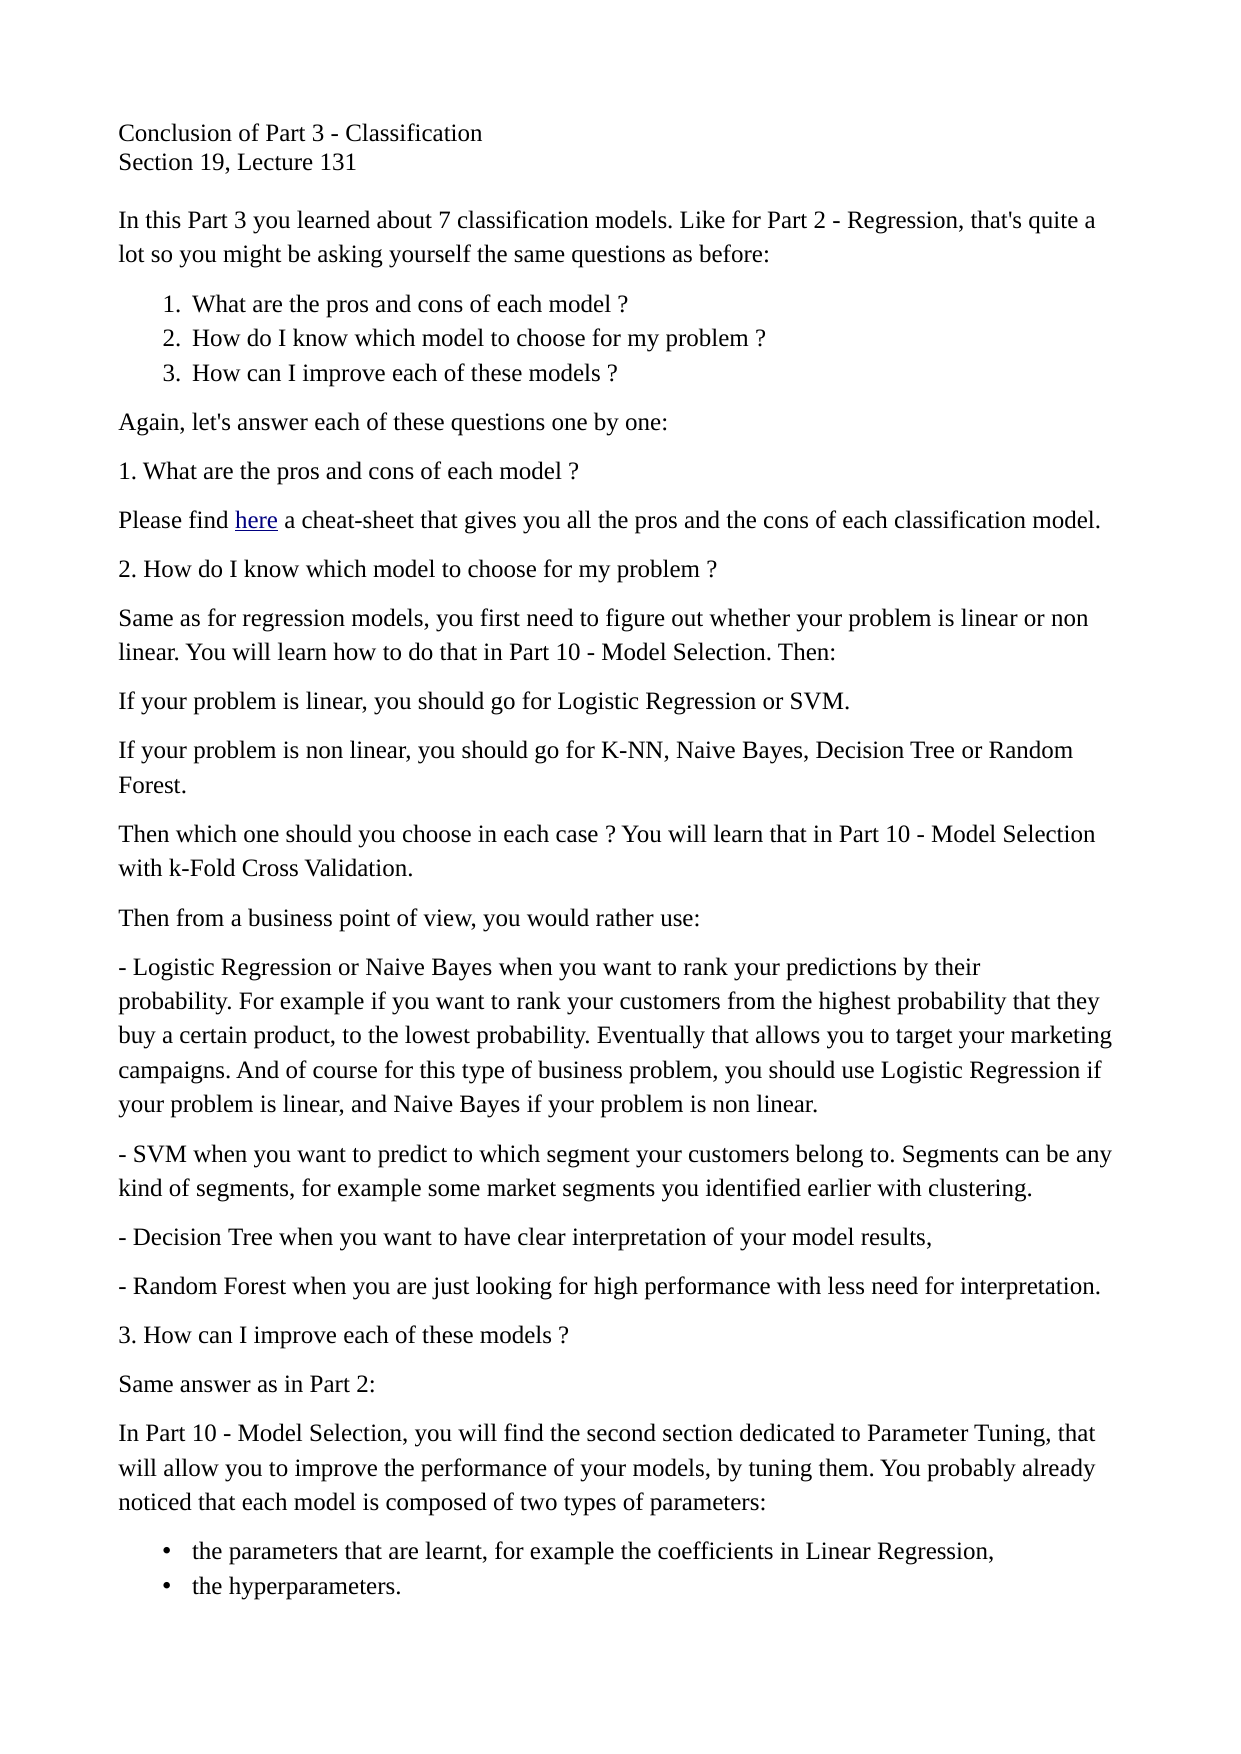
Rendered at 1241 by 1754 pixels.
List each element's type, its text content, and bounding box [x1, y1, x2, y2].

text Again, let's answer each of these questions one by one: [118, 407, 1122, 435]
list How do I know which model to choose for my problem ? [162, 323, 1122, 352]
text 2. How do I know which model to choose for my problem ? [118, 554, 1122, 583]
text Same as for regression models, you first need to figure out whether your problem is linear or non linear. You will learn how to do that in Part 10 - Model Selection. Then: [118, 603, 1122, 666]
text Then from a business point of view, you would rather use: [118, 903, 1122, 931]
text - Logistic Regression or Naive Bayes when you want to rank your predictions by their probability. For example if you want to rank your customers from the highest probability that they buy a certain product, to the lowest probability. Eventually that allows you to target your marketing campaigns. And of course for this type of business problem, you should use Logistic Regression if your problem is linear, and Naive Bayes if your problem is non linear. [118, 952, 1122, 1118]
text Conclusion of Part 3 - Classification [118, 118, 1122, 147]
list How can I improve each of these models ? [162, 358, 1122, 386]
list the parameters that are learnt, for example the coefficients in Linear Regression, [162, 1536, 1122, 1565]
list What are the pros and cons of each model ? [162, 289, 1122, 317]
text Please find here a cheat-sheet that gives you all the pros and the cons of each classification model. [118, 505, 1122, 533]
text If your problem is non linear, you should go for K-NN, Naive Bayes, Decision Tree or Random Forest. [118, 736, 1122, 799]
text In this Part 3 you learned about 7 classification models. Like for Part 2 - Regression, that's quite a lot so you might be asking yourself the same questions as before: [118, 205, 1122, 268]
text - Decision Tree when you want to have clear interpretation of your model results, [118, 1222, 1122, 1251]
text Section 19, Lecture 131 [118, 147, 1122, 176]
text - Random Forest when you are just looking for high performance with less need for interpretation. [118, 1271, 1122, 1300]
text 3. How can I improve each of these models ? [118, 1320, 1122, 1349]
text In Part 10 - Model Selection, you will find the second section dedicated to Parameter Tuning, that will allow you to improve the performance of your models, by tuning them. You probably already noticed that each model is composed of two types of parameters: [118, 1418, 1122, 1516]
text 1. What are the pros and cons of each model ? [118, 456, 1122, 484]
list the hyperparameters. [162, 1571, 1122, 1600]
text If your problem is linear, you should go for Logistic Regression or SVM. [118, 686, 1122, 715]
text Then which one should you choose in each case ? You will learn that in Part 10 - Model Selection with k-Fold Cross Validation. [118, 819, 1122, 882]
text - SVM when you want to predict to which segment your customers belong to. Segments can be any kind of segments, for example some market segments you identified earlier with clustering. [118, 1139, 1122, 1202]
text Same answer as in Part 2: [118, 1369, 1122, 1398]
